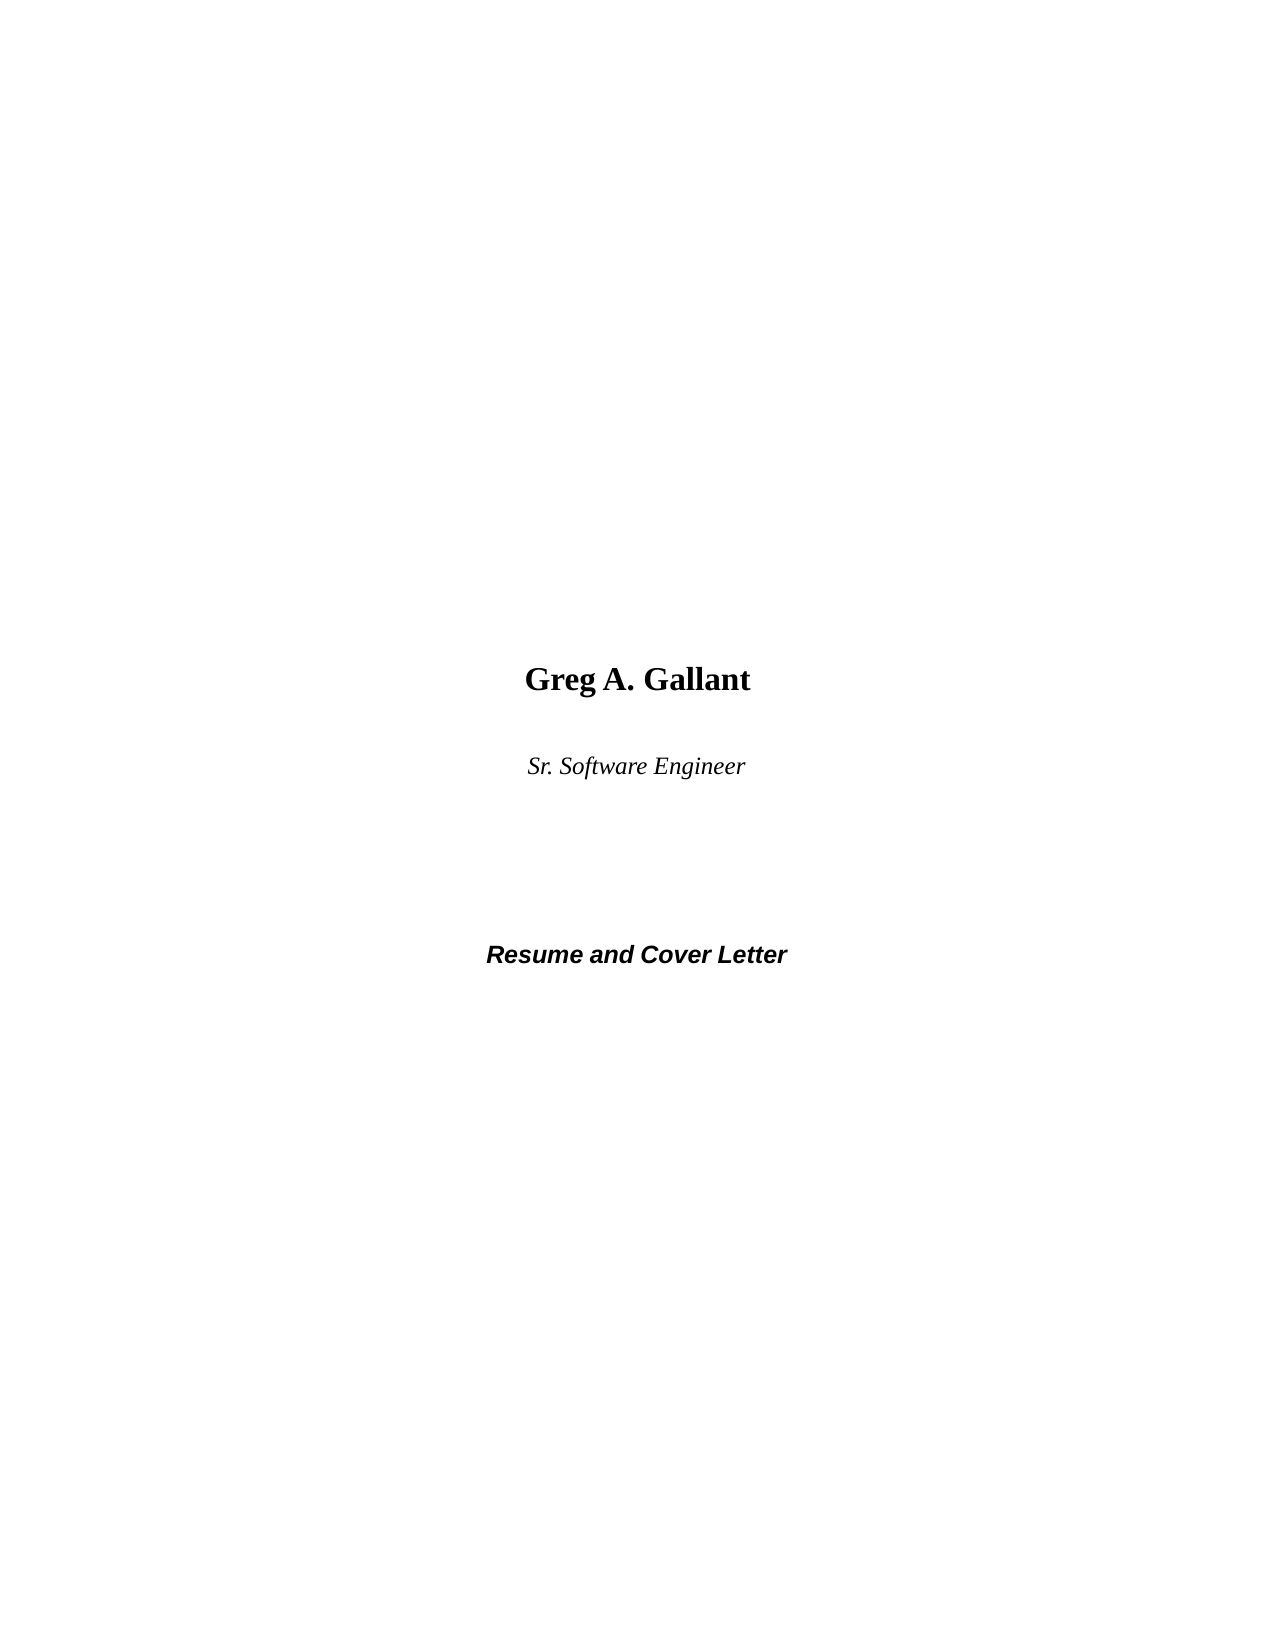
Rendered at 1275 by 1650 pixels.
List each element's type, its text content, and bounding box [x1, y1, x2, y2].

subtitle Resume and Cover Letter [118, 939, 1157, 968]
text Sr. Software Engineer [118, 751, 1157, 780]
subtitle Greg A. Gallant [118, 659, 1157, 698]
